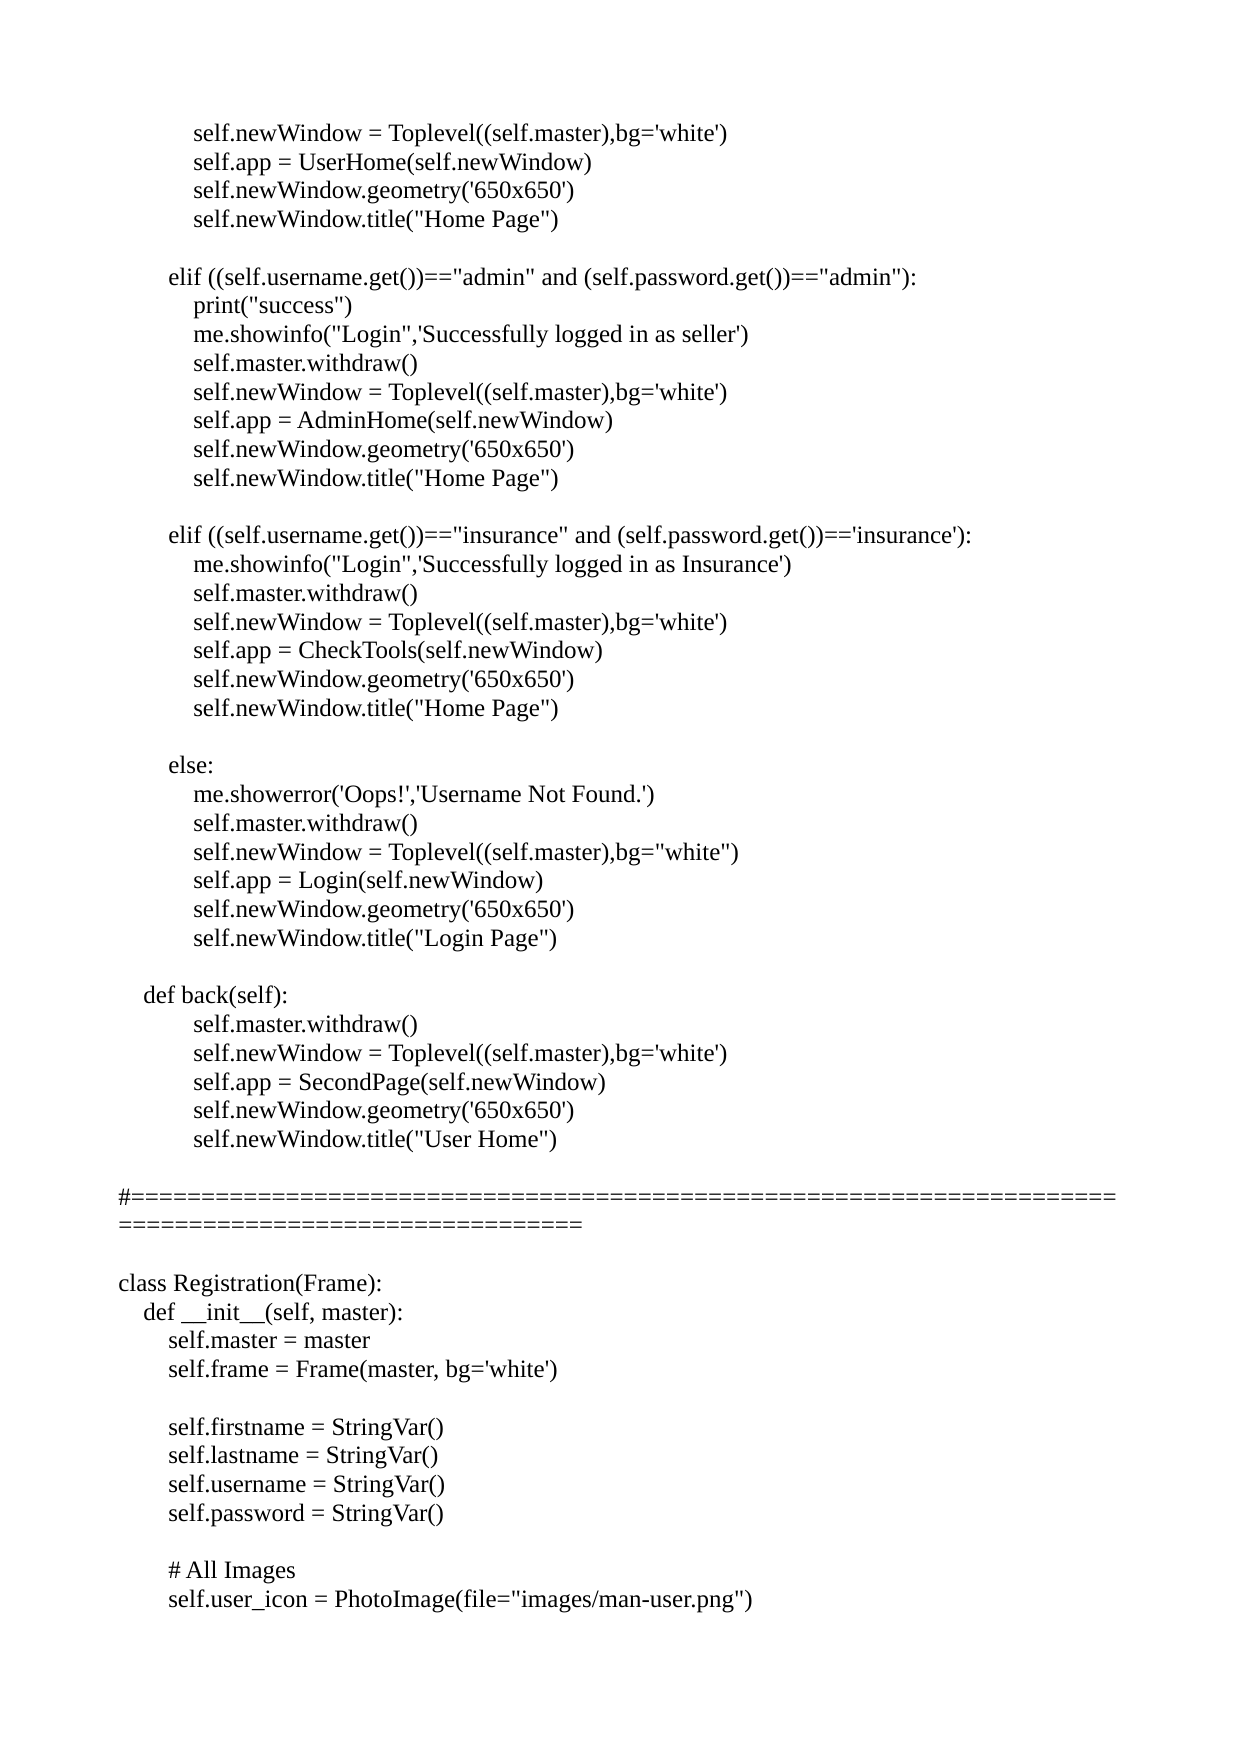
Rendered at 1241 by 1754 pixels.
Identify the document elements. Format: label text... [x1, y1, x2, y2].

text self.newWindow.title("Login Page") [118, 923, 1122, 952]
text def __init__(self, master): [118, 1297, 1122, 1326]
text self.newWindow.geometry('650x650') [118, 894, 1122, 923]
text self.newWindow.geometry('650x650') [118, 434, 1122, 463]
text self.newWindow = Toplevel((self.master),bg='white') [118, 1038, 1122, 1067]
text me.showinfo("Login",'Successfully logged in as Insurance') [118, 549, 1122, 578]
text self.master = master [118, 1326, 1122, 1354]
text elif ((self.username.get())=="admin" and (self.password.get())=="admin"): [118, 262, 1122, 291]
text me.showerror('Oops!','Username Not Found.') [118, 779, 1122, 808]
text me.showinfo("Login",'Successfully logged in as seller') [118, 319, 1122, 348]
text self.user_icon = PhotoImage(file="images/man-user.png") [118, 1584, 1122, 1613]
text # All Images [118, 1556, 1122, 1584]
text self.newWindow = Toplevel((self.master),bg="white") [118, 837, 1122, 866]
text elif ((self.username.get())=="insurance" and (self.password.get())=='insurance'): [118, 521, 1122, 549]
text self.firstname = StringVar() [118, 1412, 1122, 1441]
text self.newWindow.title("Home Page") [118, 463, 1122, 492]
text self.newWindow = Toplevel((self.master),bg='white') [118, 607, 1122, 636]
text self.master.withdraw() [118, 578, 1122, 607]
text self.master.withdraw() [118, 348, 1122, 377]
text class Registration(Frame): [118, 1268, 1122, 1297]
text def back(self): [118, 981, 1122, 1009]
text self.newWindow.geometry('650x650') [118, 176, 1122, 204]
text self.password = StringVar() [118, 1498, 1122, 1527]
text self.frame = Frame(master, bg='white') [118, 1354, 1122, 1383]
text self.master.withdraw() [118, 1009, 1122, 1038]
text self.username = StringVar() [118, 1469, 1122, 1498]
text self.app = UserHome(self.newWindow) [118, 147, 1122, 176]
text #======================================================================================================= [118, 1182, 1122, 1239]
text self.newWindow.title("User Home") [118, 1124, 1122, 1153]
text self.newWindow.title("Home Page") [118, 204, 1122, 233]
text self.newWindow = Toplevel((self.master),bg='white') [118, 377, 1122, 406]
text self.app = AdminHome(self.newWindow) [118, 406, 1122, 434]
text self.app = CheckTools(self.newWindow) [118, 636, 1122, 664]
text self.newWindow.geometry('650x650') [118, 1096, 1122, 1124]
text self.app = Login(self.newWindow) [118, 866, 1122, 894]
text self.newWindow = Toplevel((self.master),bg='white') [118, 118, 1122, 147]
text print("success") [118, 291, 1122, 319]
text self.app = SecondPage(self.newWindow) [118, 1067, 1122, 1096]
text else: [118, 751, 1122, 779]
text self.newWindow.title("Home Page") [118, 693, 1122, 722]
text self.newWindow.geometry('650x650') [118, 664, 1122, 693]
text self.lastname = StringVar() [118, 1441, 1122, 1469]
text self.master.withdraw() [118, 808, 1122, 837]
